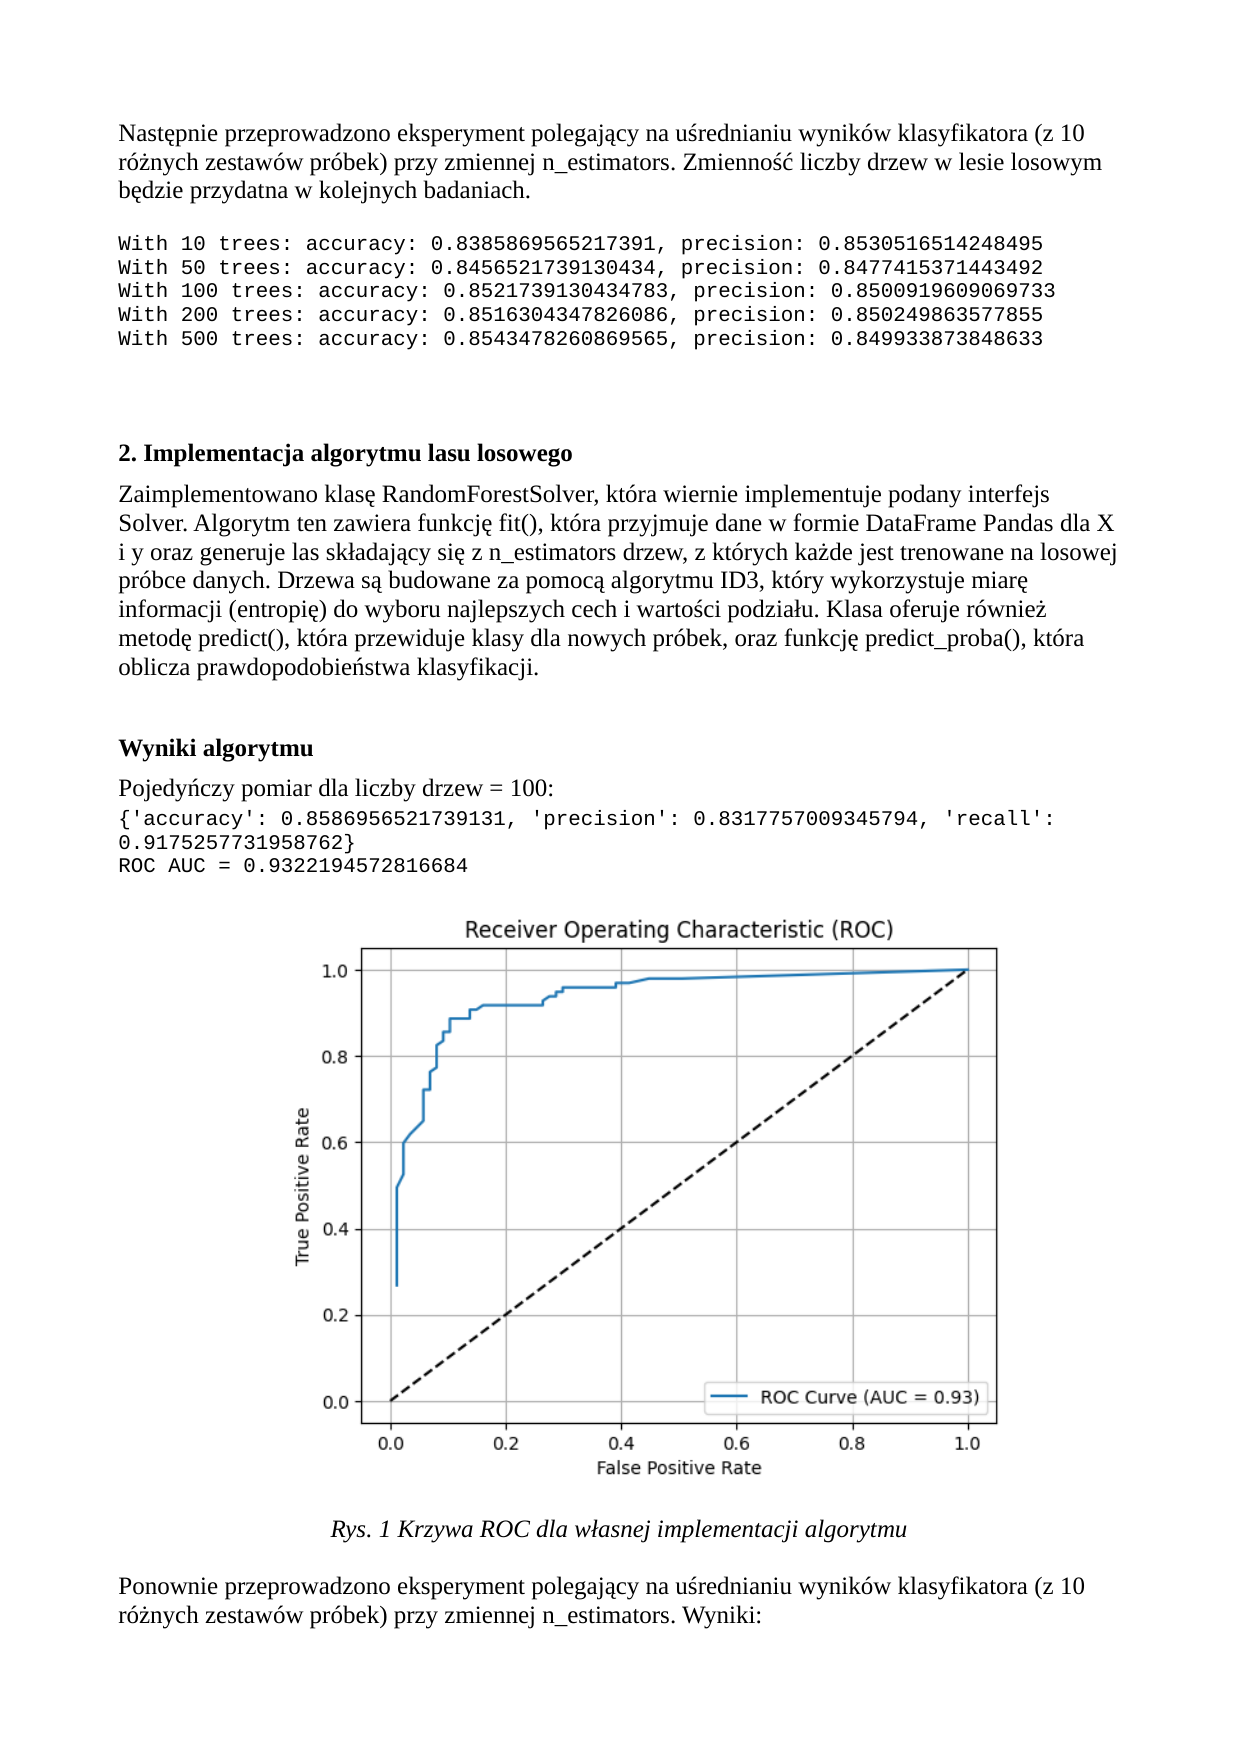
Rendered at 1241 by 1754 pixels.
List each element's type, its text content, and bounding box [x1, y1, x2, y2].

text With 500 trees: accuracy: 0.8543478260869565, precision: 0.849933873848633 [118, 328, 1122, 351]
text {'accuracy': 0.8586956521739131, 'precision': 0.8317757009345794, 'recall': 0.9175257731958762} [118, 808, 1122, 856]
text With 100 trees: accuracy: 0.8521739130434783, precision: 0.8500919609069733 [118, 280, 1122, 304]
text 2. Implementacja algorytmu lasu losowego [118, 438, 1122, 467]
text ROC AUC = 0.9322194572816684 [118, 856, 1122, 879]
text With 50 trees: accuracy: 0.8456521739130434, precision: 0.8477415371443492 [118, 257, 1122, 280]
text Wyniki algorytmu [118, 733, 1122, 762]
text Zaimplementowano klasę RandomForestSolver, która wiernie implementuje podany interfejs Solver. Algorytm ten zawiera funkcję fit(), która przyjmuje dane w formie DataFrame Pandas dla X i y oraz generuje las składający się z n_estimators drzew, z których każde jest trenowane na losowej próbce danych. Drzewa są budowane za pomocą algorytmu ID3, który wykorzystuje miarę informacji (entropię) do wyboru najlepszych cech i wartości podziału. Klasa oferuje również metodę predict(), która przewiduje klasy dla nowych próbek, oraz funkcję predict_proba(), która oblicza prawdopodobieństwa klasyfikacji. [118, 479, 1122, 680]
text Pojedyńczy pomiar dla liczby drzew = 100: [118, 773, 1122, 802]
text With 200 trees: accuracy: 0.8516304347826086, precision: 0.850249863577855 [118, 304, 1122, 328]
picture [283, 907, 1009, 1491]
text Następnie przeprowadzono eksperyment polegający na uśrednianiu wyników klasyfikatora (z 10 różnych zestawów próbek) przy zmiennej n_estimators. Zmienność liczby drzew w lesie losowym będzie przydatna w kolejnych badaniach. [118, 118, 1122, 204]
text Rys. 1 Krzywa ROC dla własnej implementacji algorytmu [118, 1514, 1122, 1542]
text With 10 trees: accuracy: 0.8385869565217391, precision: 0.8530516514248495 [118, 233, 1122, 257]
text Ponownie przeprowadzono eksperyment polegający na uśrednianiu wyników klasyfikatora (z 10 różnych zestawów próbek) przy zmiennej n_estimators. Wyniki: [118, 1571, 1122, 1629]
